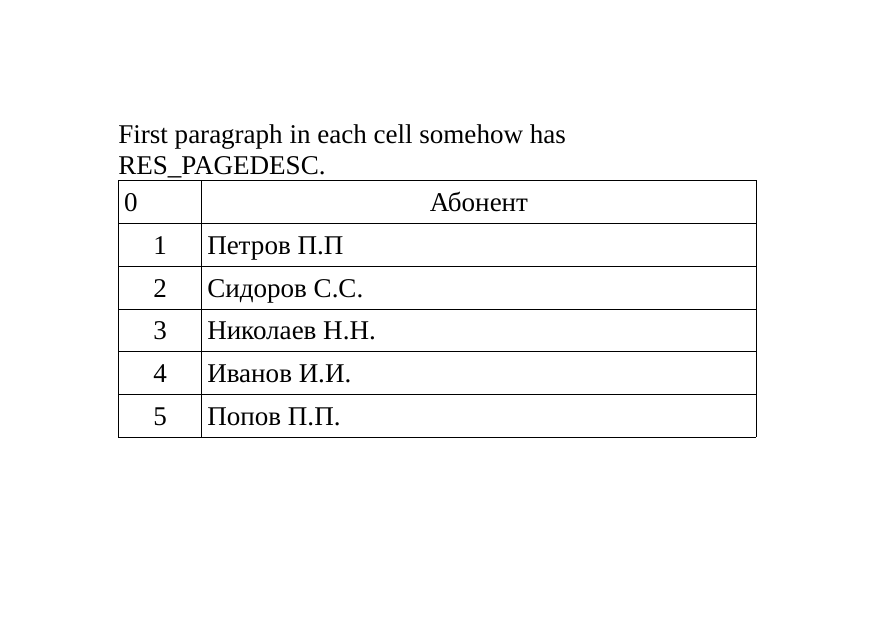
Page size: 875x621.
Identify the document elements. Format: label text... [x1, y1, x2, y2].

table_cell 5 [119, 395, 201, 437]
table_cell 2 [119, 267, 201, 308]
table_header Абонент [202, 181, 756, 223]
table_cell Петров П.П [202, 224, 756, 266]
table_cell 1 [119, 224, 201, 266]
table_cell Иванов И.И. [202, 352, 756, 394]
table_header 0 [119, 181, 201, 223]
table_cell Сидоров С.С. [202, 267, 756, 308]
text First paragraph in each cell somehow has RES_PAGEDESC. [118, 118, 756, 180]
table_cell Попов П.П. [202, 395, 756, 437]
table_cell Николаев Н.Н. [202, 310, 756, 351]
table_cell 4 [119, 352, 201, 394]
table_cell 3 [119, 310, 201, 351]
